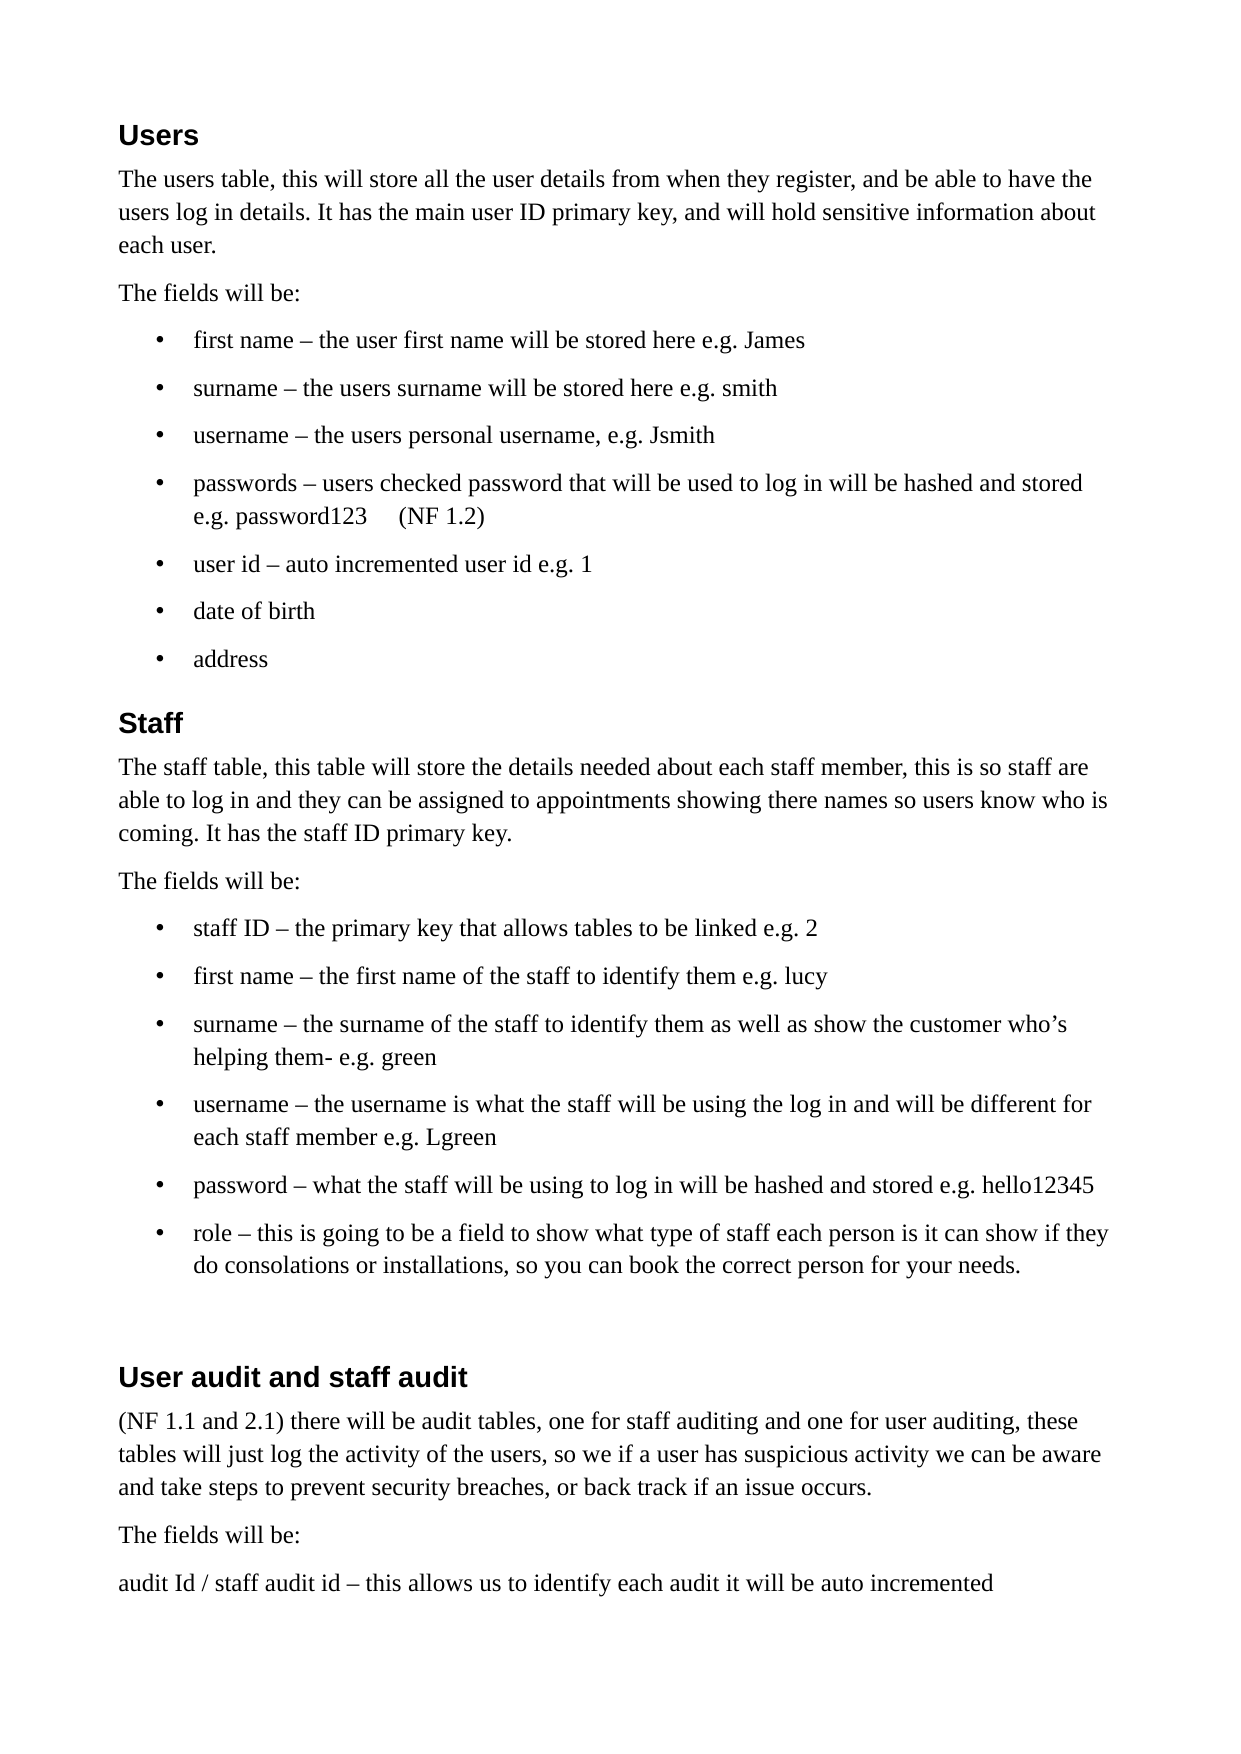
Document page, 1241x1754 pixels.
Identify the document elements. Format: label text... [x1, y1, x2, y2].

text The users table, this will store all the user details from when they register, and be able to have the users log in details. It has the main user ID primary key, and will hold sensitive information about each user. [118, 164, 1122, 259]
list username – the username is what the staff will be using the log in and will be different for each staff member e.g. Lgreen [156, 1089, 1122, 1151]
list address [156, 644, 1122, 673]
list passwords – users checked password that will be used to log in will be hashed and stored e.g. password123 (NF 1.2) [156, 468, 1122, 530]
list first name – the first name of the staff to identify them e.g. lucy [156, 961, 1122, 990]
subtitle User audit and staff audit [118, 1360, 1122, 1394]
list surname – the users surname will be stored here e.g. smith [156, 373, 1122, 402]
text The fields will be: [118, 866, 1122, 895]
list staff ID – the primary key that allows tables to be linked e.g. 2 [156, 913, 1122, 942]
text The fields will be: [118, 278, 1122, 307]
list date of birth [156, 596, 1122, 625]
list username – the users personal username, e.g. Jsmith [156, 421, 1122, 449]
list user id – auto incremented user id e.g. 1 [156, 549, 1122, 578]
subtitle Users [118, 118, 1122, 152]
text audit Id / staff audit id – this allows us to identify each audit it will be auto incremented [118, 1568, 1122, 1596]
list role – this is going to be a field to show what type of staff each person is it can show if they do consolations or installations, so you can book the correct person for your needs. [156, 1218, 1122, 1279]
text The fields will be: [118, 1520, 1122, 1549]
list first name – the user first name will be stored here e.g. James [156, 325, 1122, 354]
text (NF 1.1 and 2.1) there will be audit tables, one for staff auditing and one for user auditing, these tables will just log the activity of the users, so we if a user has suspicious activity we can be aware and take steps to prevent security breaches, or back track if an issue occurs. [118, 1406, 1122, 1501]
text The staff table, this table will store the details needed about each staff member, this is so staff are able to log in and they can be assigned to appointments showing there names so users know who is coming. It has the staff ID primary key. [118, 752, 1122, 847]
list surname – the surname of the staff to identify them as well as show the customer who’s helping them- e.g. green [156, 1009, 1122, 1071]
list password – what the staff will be using to log in will be hashed and stored e.g. hello12345 [156, 1170, 1122, 1199]
subtitle Staff [118, 706, 1122, 740]
